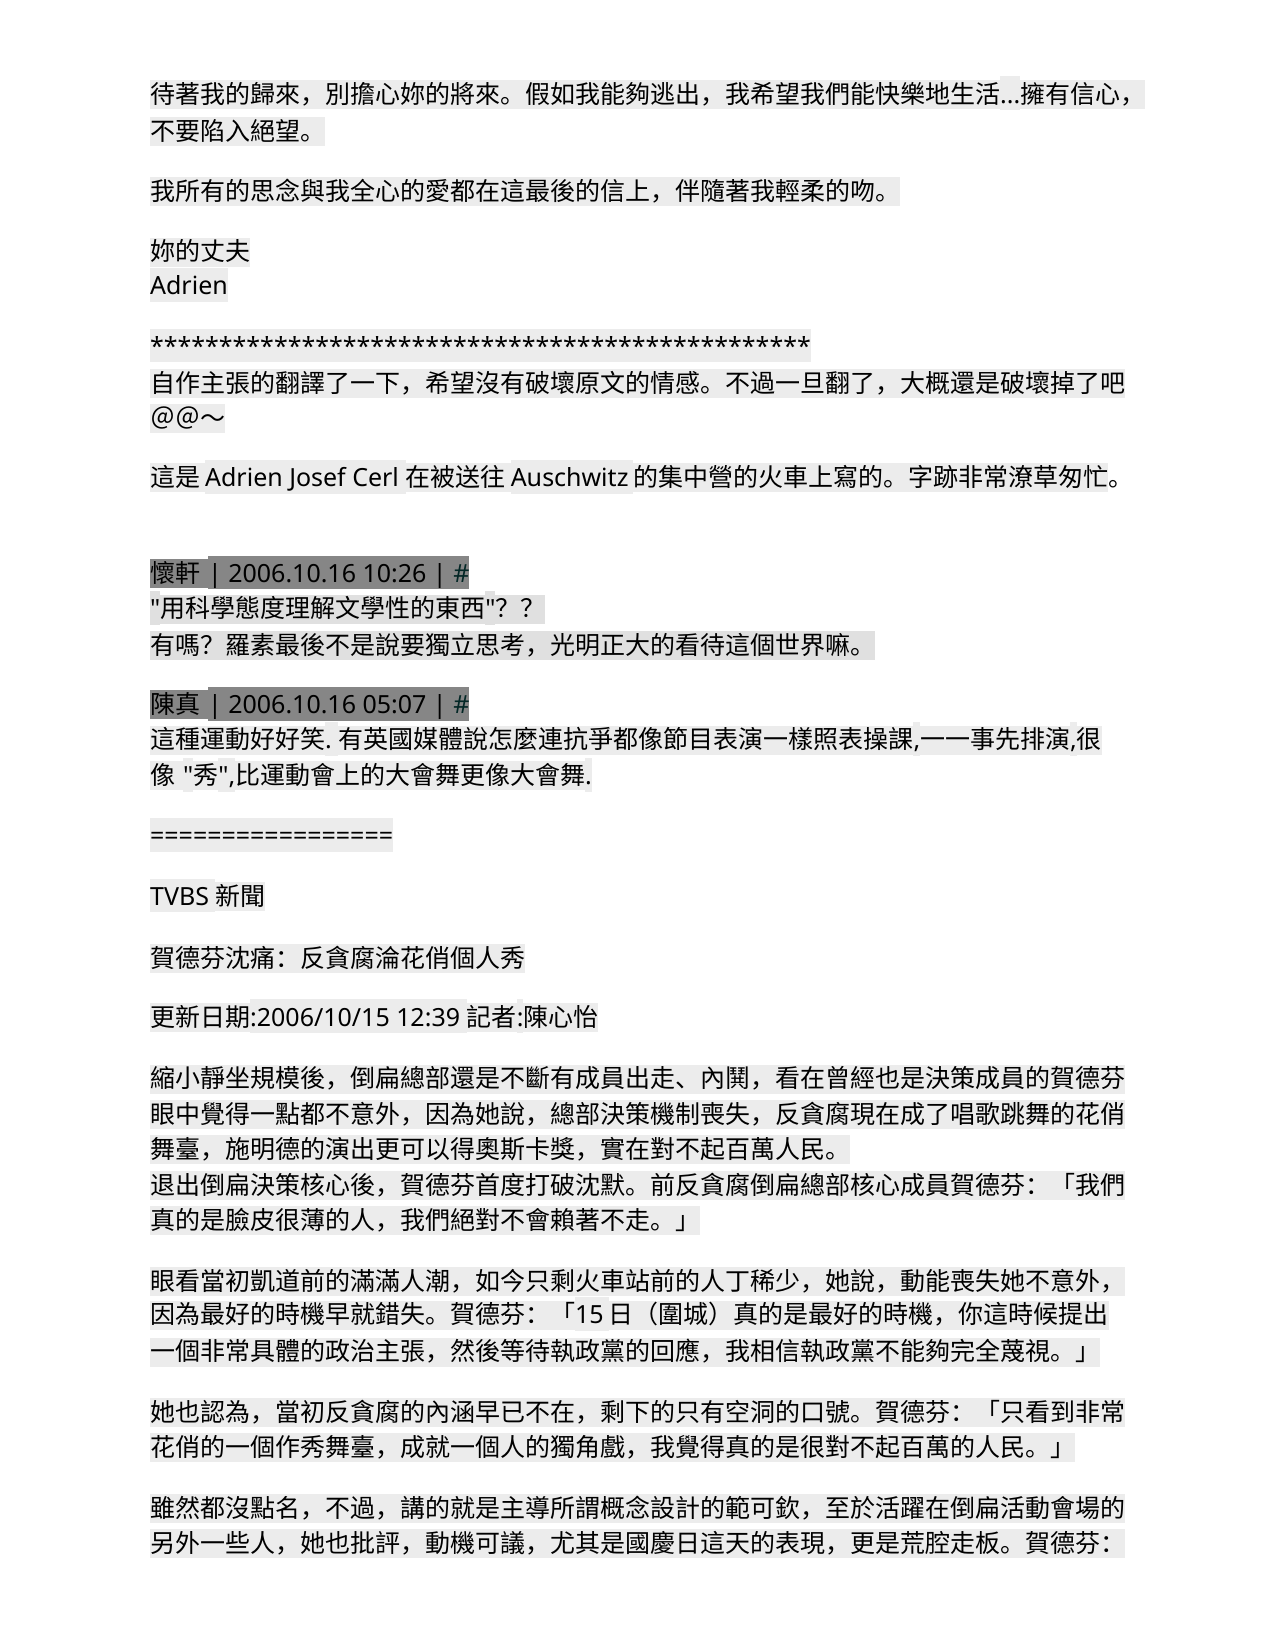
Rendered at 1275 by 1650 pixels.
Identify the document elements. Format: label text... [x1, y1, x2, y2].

text ================= [150, 817, 1125, 852]
text 妳的丈夫 Adrien [150, 231, 1125, 302]
text 這是Adrien Josef Cerl 在被送往Auschwitz的集中營的火車上寫的。字跡非常潦草匆忙。 [150, 458, 1125, 529]
text 這種運動好好笑. 有英國媒體說怎麼連抗爭都像節目表演一樣照表操課,一一事先排演,很像 "秀",比運動會上的大會舞更像大會舞. [150, 721, 1125, 792]
text 我所有的思念與我全心的愛都在這最後的信上，伴隨著我輕柔的吻。 [150, 171, 1125, 206]
text 懷軒 | 2006.10.16 10:26 | # [150, 554, 1125, 589]
text 雖然都沒點名，不過，講的就是主導所謂概念設計的範可欽，至於活躍在倒扁活動會場的另外一些人，她也批評，動機可議，尤其是國慶日這天的表現，更是荒腔走板。賀德芬： [150, 1487, 1125, 1558]
text 眼看當初凱道前的滿滿人潮，如今只剩火車站前的人丁稀少，她說，動能喪失她不意外，因為最好的時機早就錯失。賀德芬：「15日（圍城）真的是最好的時機，你這時候提出一個非常具體的政治主張，然後等待執政黨的回應，我相信執政黨不能夠完全蔑視。」 [150, 1260, 1125, 1367]
text "用科學態度理解文學性的東西"？？ 有嗎？羅素最後不是說要獨立思考，光明正大的看待這個世界嘛。 [150, 589, 1125, 660]
text 骰子已經擲出了結果。我正在前往放逐的路上 ，當火車開動時，我冒險將這最後的信交給鐵路員工，並滿懷希望他能將這封沒有郵票的信寄出...我在健康良好的狀態下離開，如果我們能夠反抗那正等待著我們的政權，我將會歸來。我請求妳能夠如我一般，帶著勇氣與希望。別為了妳自己放棄任何事物。當妳正等待著我的歸來，別擔心妳的將來。假如我能夠逃出，我希望我們能快樂地生活...擁有信心，不要陷入絕望。 [150, 75, 1125, 146]
text 陳真 | 2006.10.16 05:07 | # [150, 685, 1125, 721]
text 她也認為，當初反貪腐的內涵早已不在，剩下的只有空洞的口號。賀德芬：「只看到非常花俏的一個作秀舞臺，成就一個人的獨角戲，我覺得真的是很對不起百萬的人民。」 [150, 1392, 1125, 1462]
text 縮小靜坐規模後，倒扁總部還是不斷有成員出走、內鬨，看在曾經也是決策成員的賀德芬眼中覺得一點都不意外，因為她說，總部決策機制喪失，反貪腐現在成了唱歌跳舞的花俏舞臺，施明德的演出更可以得奧斯卡獎，實在對不起百萬人民。 退出倒扁決策核心後，賀德芬首度打破沈默。前反貪腐倒扁總部核心成員賀德芬：「我們真的是臉皮很薄的人，我們絕對不會賴著不走。」 [150, 1058, 1125, 1235]
text 更新日期:2006/10/15 12:39 記者:陳心怡 [150, 998, 1125, 1033]
text TVBS 新聞 [150, 877, 1125, 912]
text 賀德芬沈痛：反貪腐淪花俏個人秀 [150, 937, 1125, 973]
text ************************************************ 自作主張的翻譯了一下，希望沒有破壞原文的情感。不過一旦翻了，大概還是破壞掉了吧＠＠～ [150, 327, 1125, 433]
